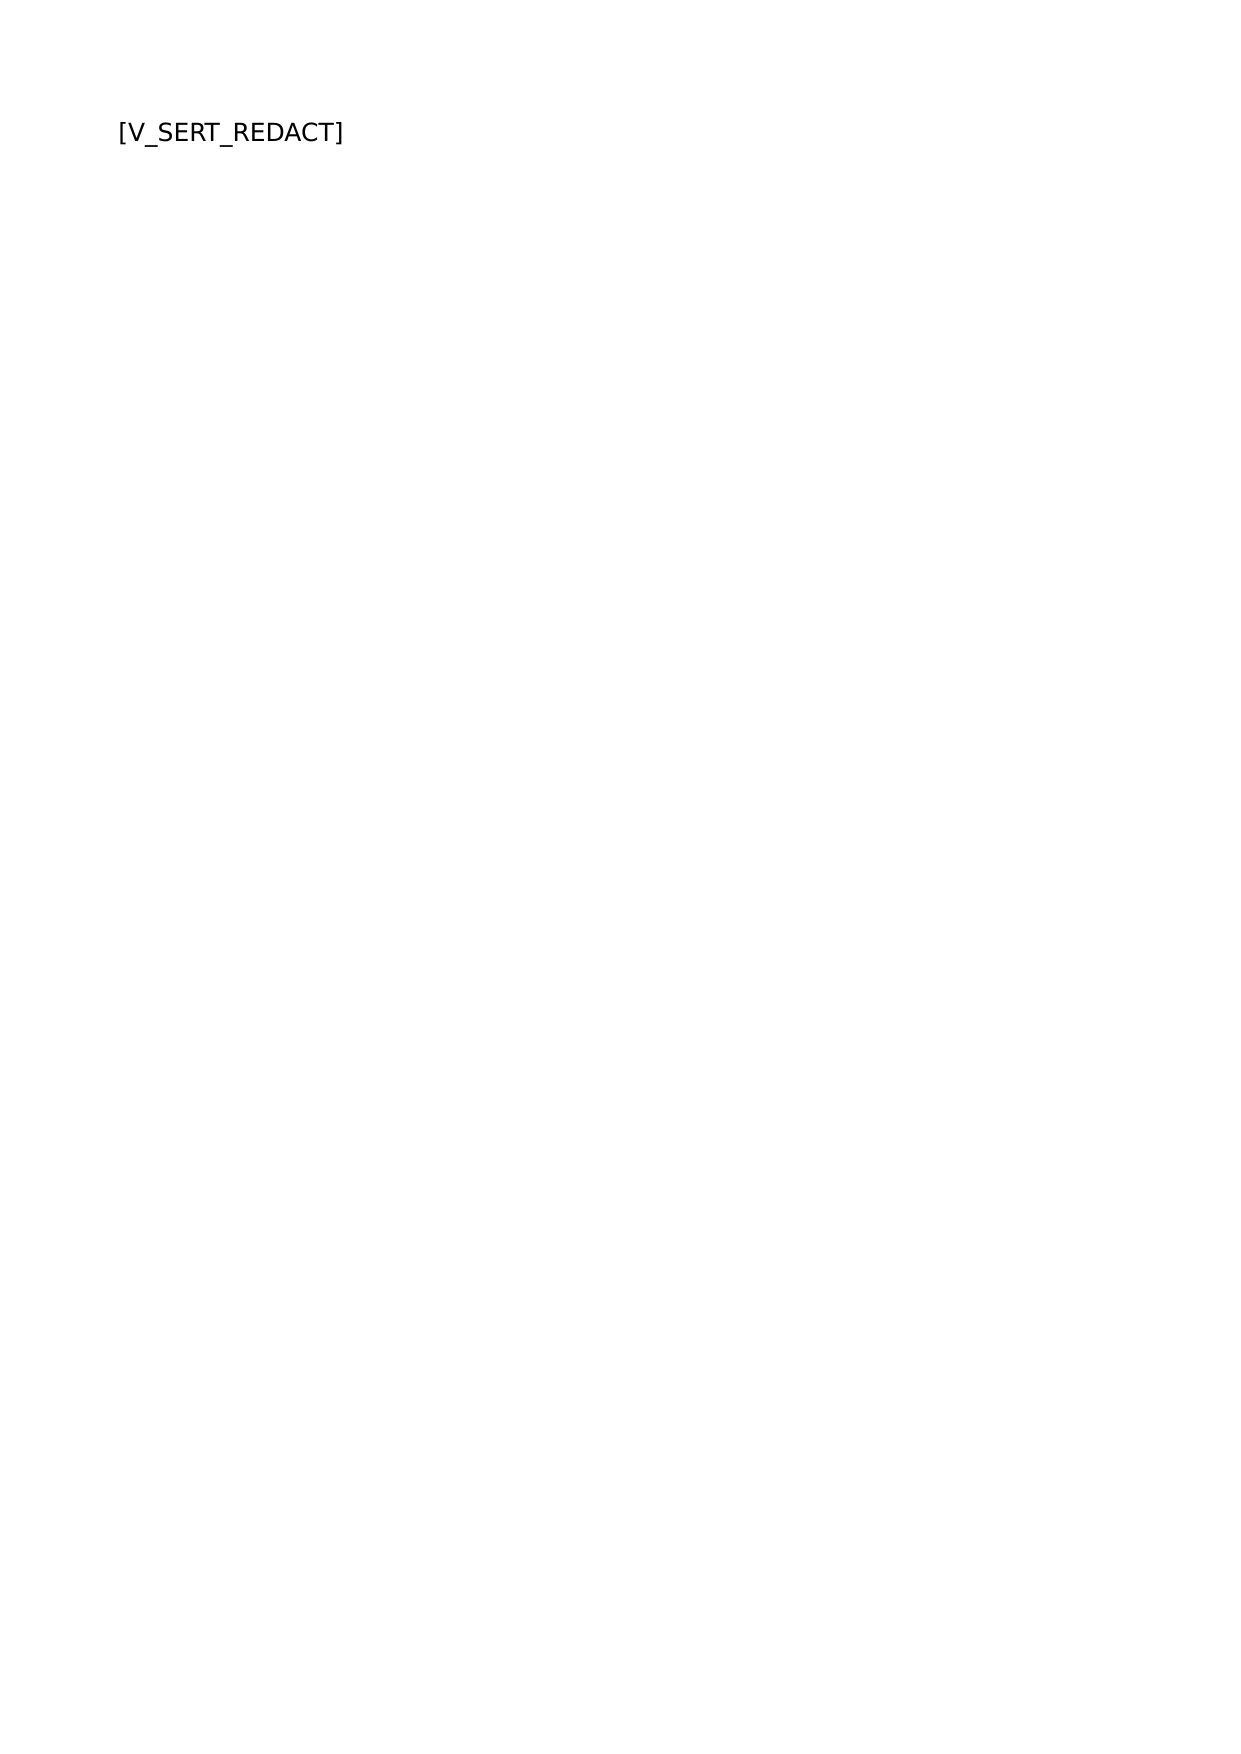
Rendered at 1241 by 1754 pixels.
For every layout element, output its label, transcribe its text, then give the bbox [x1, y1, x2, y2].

text [V_SERT_REDACT] [118, 118, 1122, 147]
